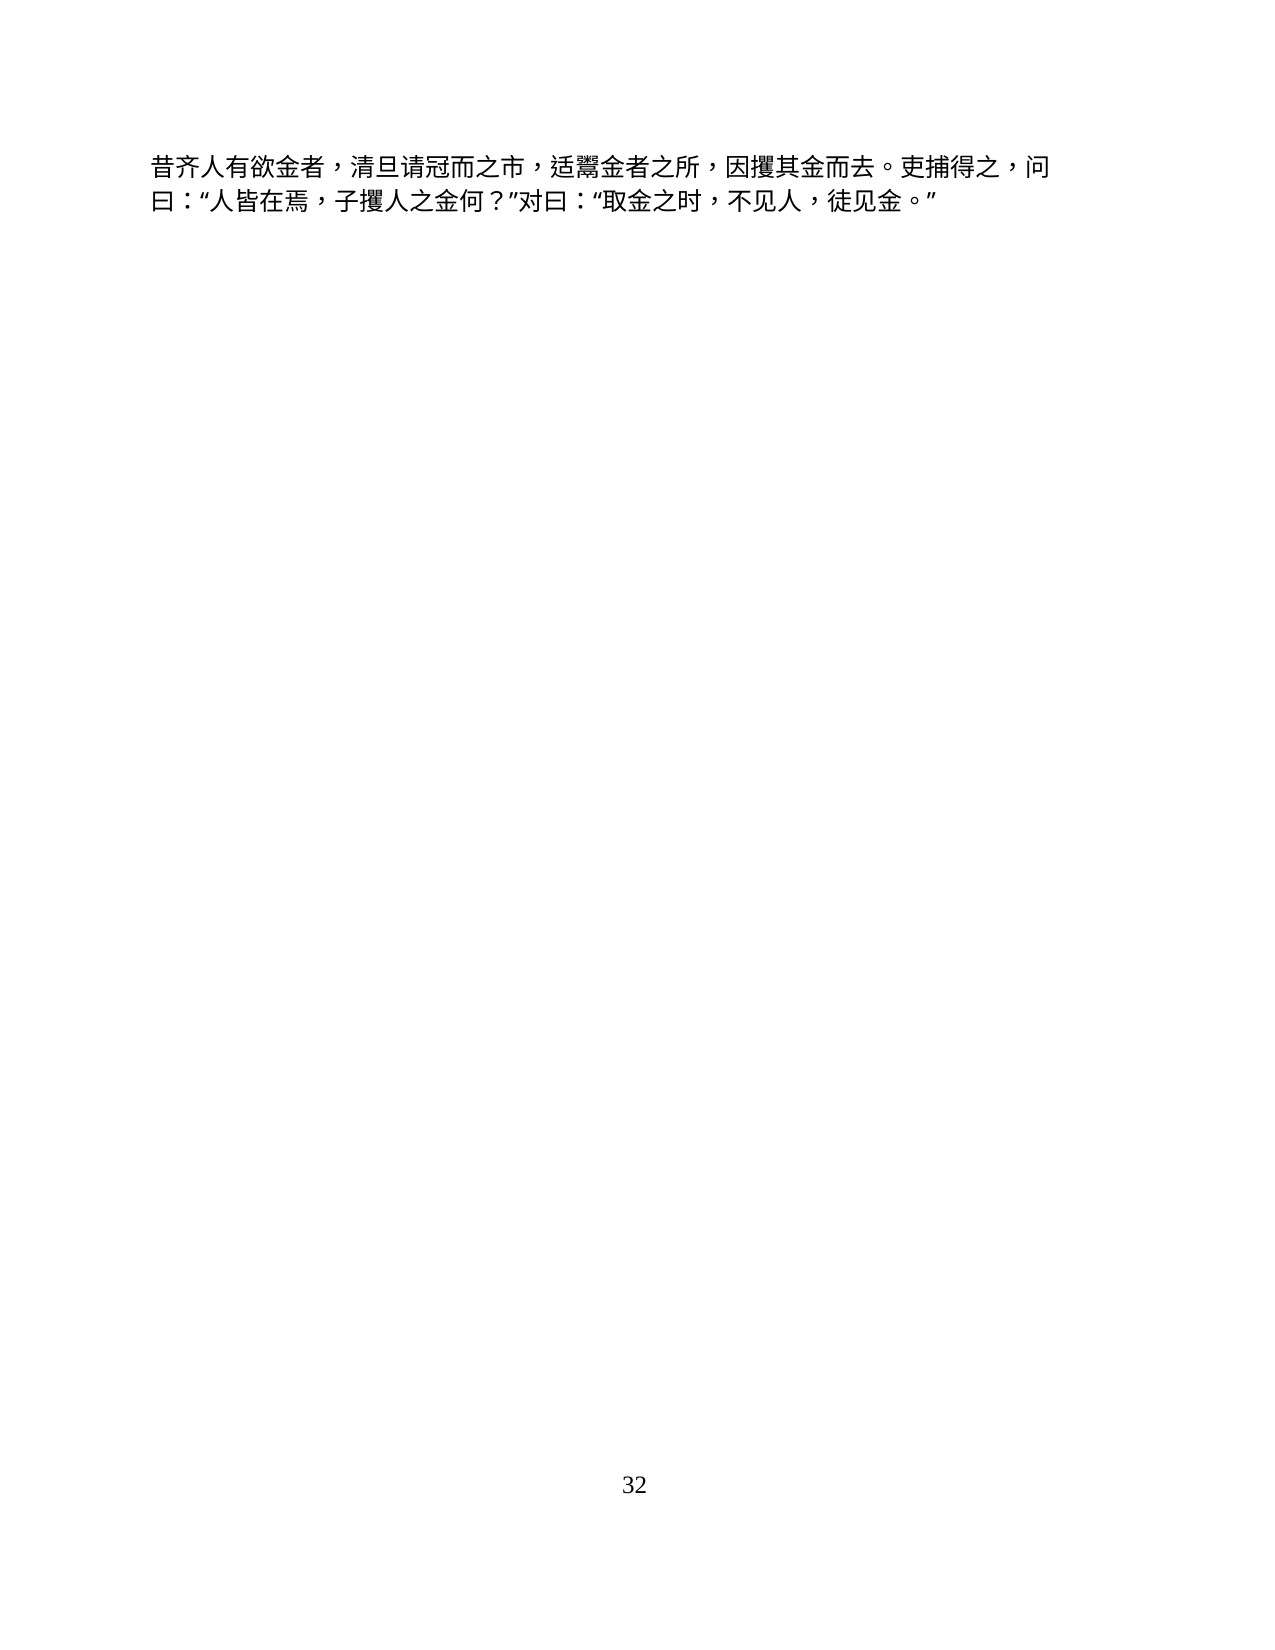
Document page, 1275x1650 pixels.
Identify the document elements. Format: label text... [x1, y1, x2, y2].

text 昔齐人有欲金者，清旦请冠而之市，适鬻金者之所，因攫其金而去。吏捕得之，问曰：“人皆在焉，子攫人之金何？”对曰：“取金之时，不见人，徒见金。” [150, 150, 1125, 218]
